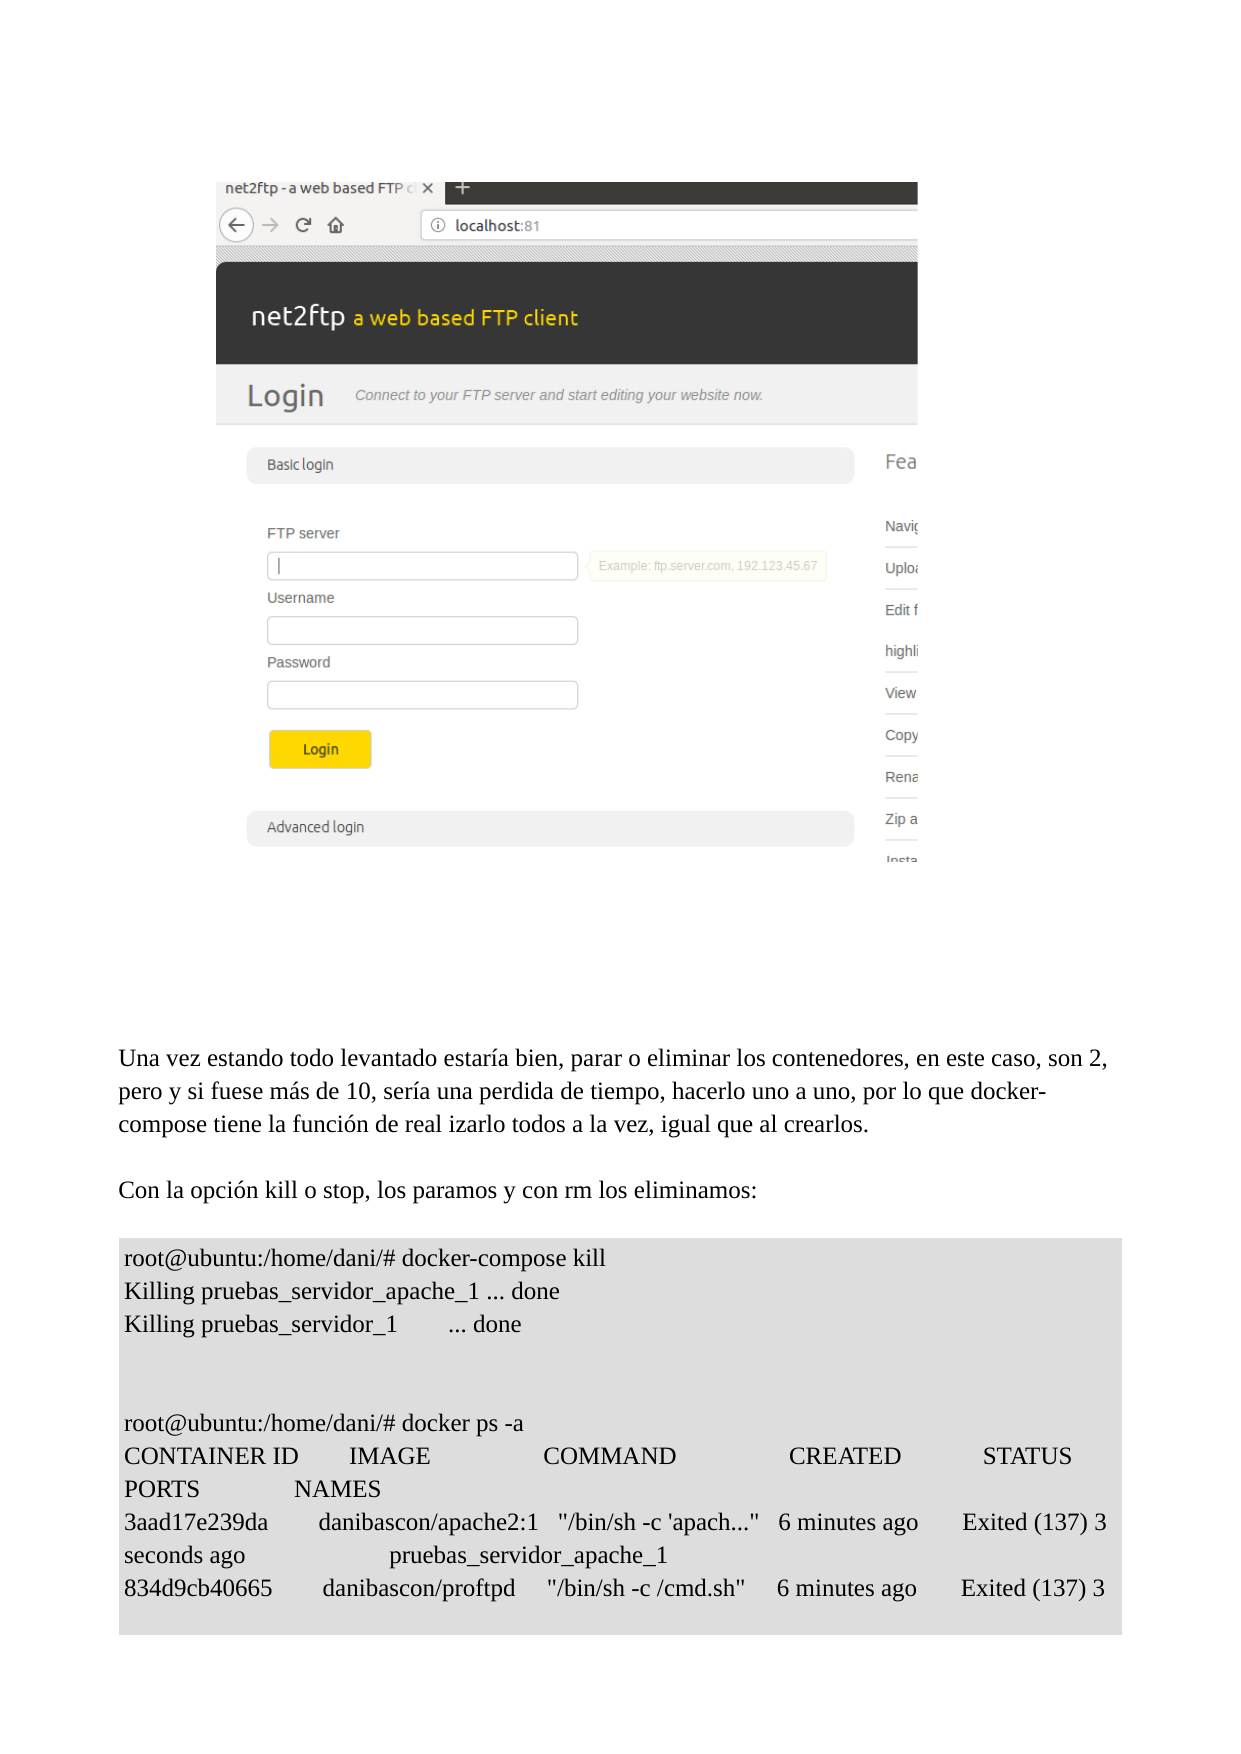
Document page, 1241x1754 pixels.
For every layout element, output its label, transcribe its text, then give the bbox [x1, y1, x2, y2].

text Una vez estando todo levantado estaría bien, parar o eliminar los contenedores, en este caso, son 2, pero y si fuese más de 10, sería una perdida de tiempo, hacerlo uno a uno, por lo que docker-compose tiene la función de real izarlo todos a la vez, igual que al crearlos. [118, 1043, 1122, 1137]
picture [216, 182, 918, 862]
table_header root@ubuntu:/home/dani/# docker-compose kill Killing pruebas_servidor_apache_1 ... done Killing pruebas_servidor_1 ... done root@ubuntu:/home/dani/# docker ps -a CONTAINER ID IMAGE COMMAND CREATED STATUS PORTS NAMES 3aad17e239da danibascon/apache2:1 "/bin/sh -c 'apach..." 6 minutes ago Exited (137) 3 seconds ago pruebas_servidor_apache_1 834d9cb40665 danibascon/proftpd "/bin/sh -c /cmd.sh" 6 minutes ago Exited (137) 3 [119, 1238, 1122, 1635]
text Con la opción kill o stop, los paramos y con rm los eliminamos: [118, 1175, 1122, 1203]
